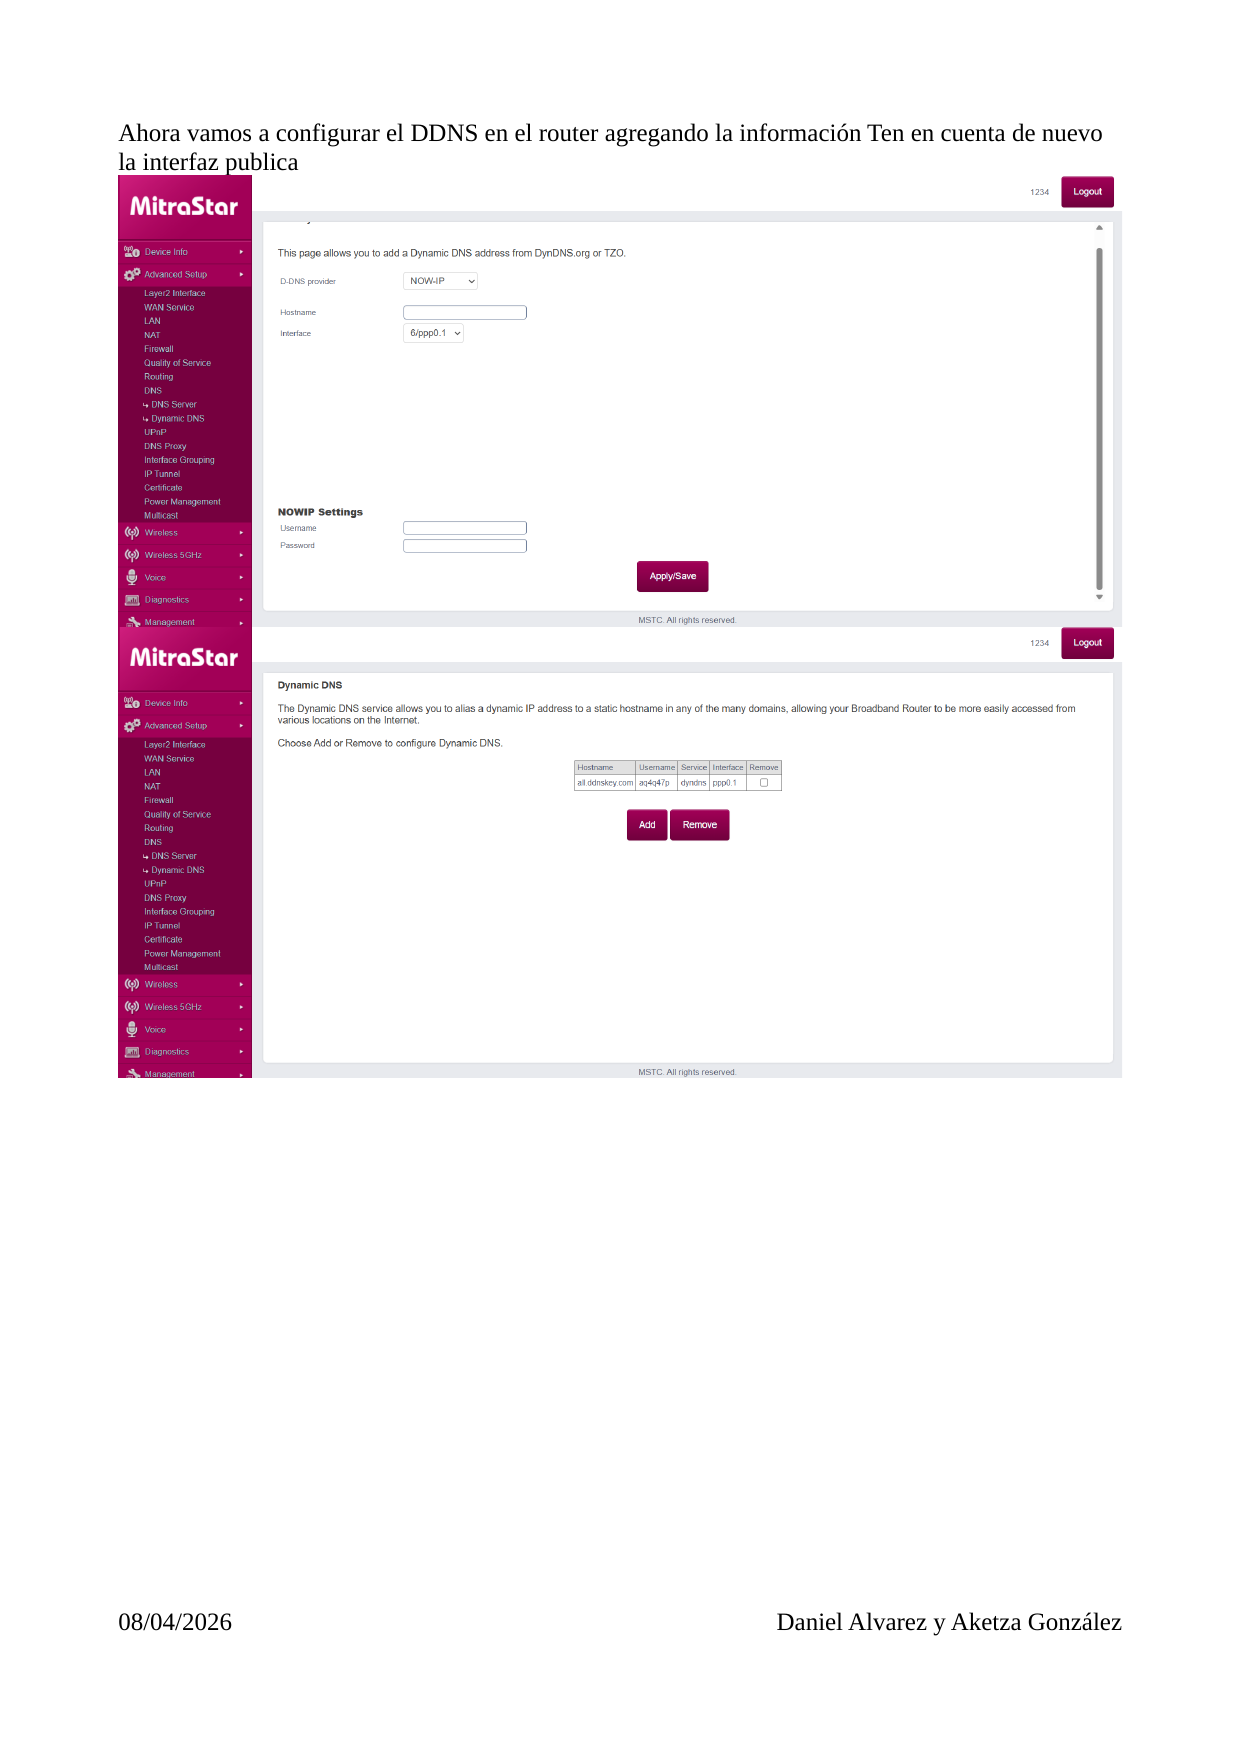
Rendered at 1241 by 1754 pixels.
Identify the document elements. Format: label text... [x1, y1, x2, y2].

picture [118, 175, 1123, 1078]
text Ahora vamos a configurar el DDNS en el router agregando la información Ten en cuenta de nuevo la interfaz publica [118, 118, 1122, 175]
